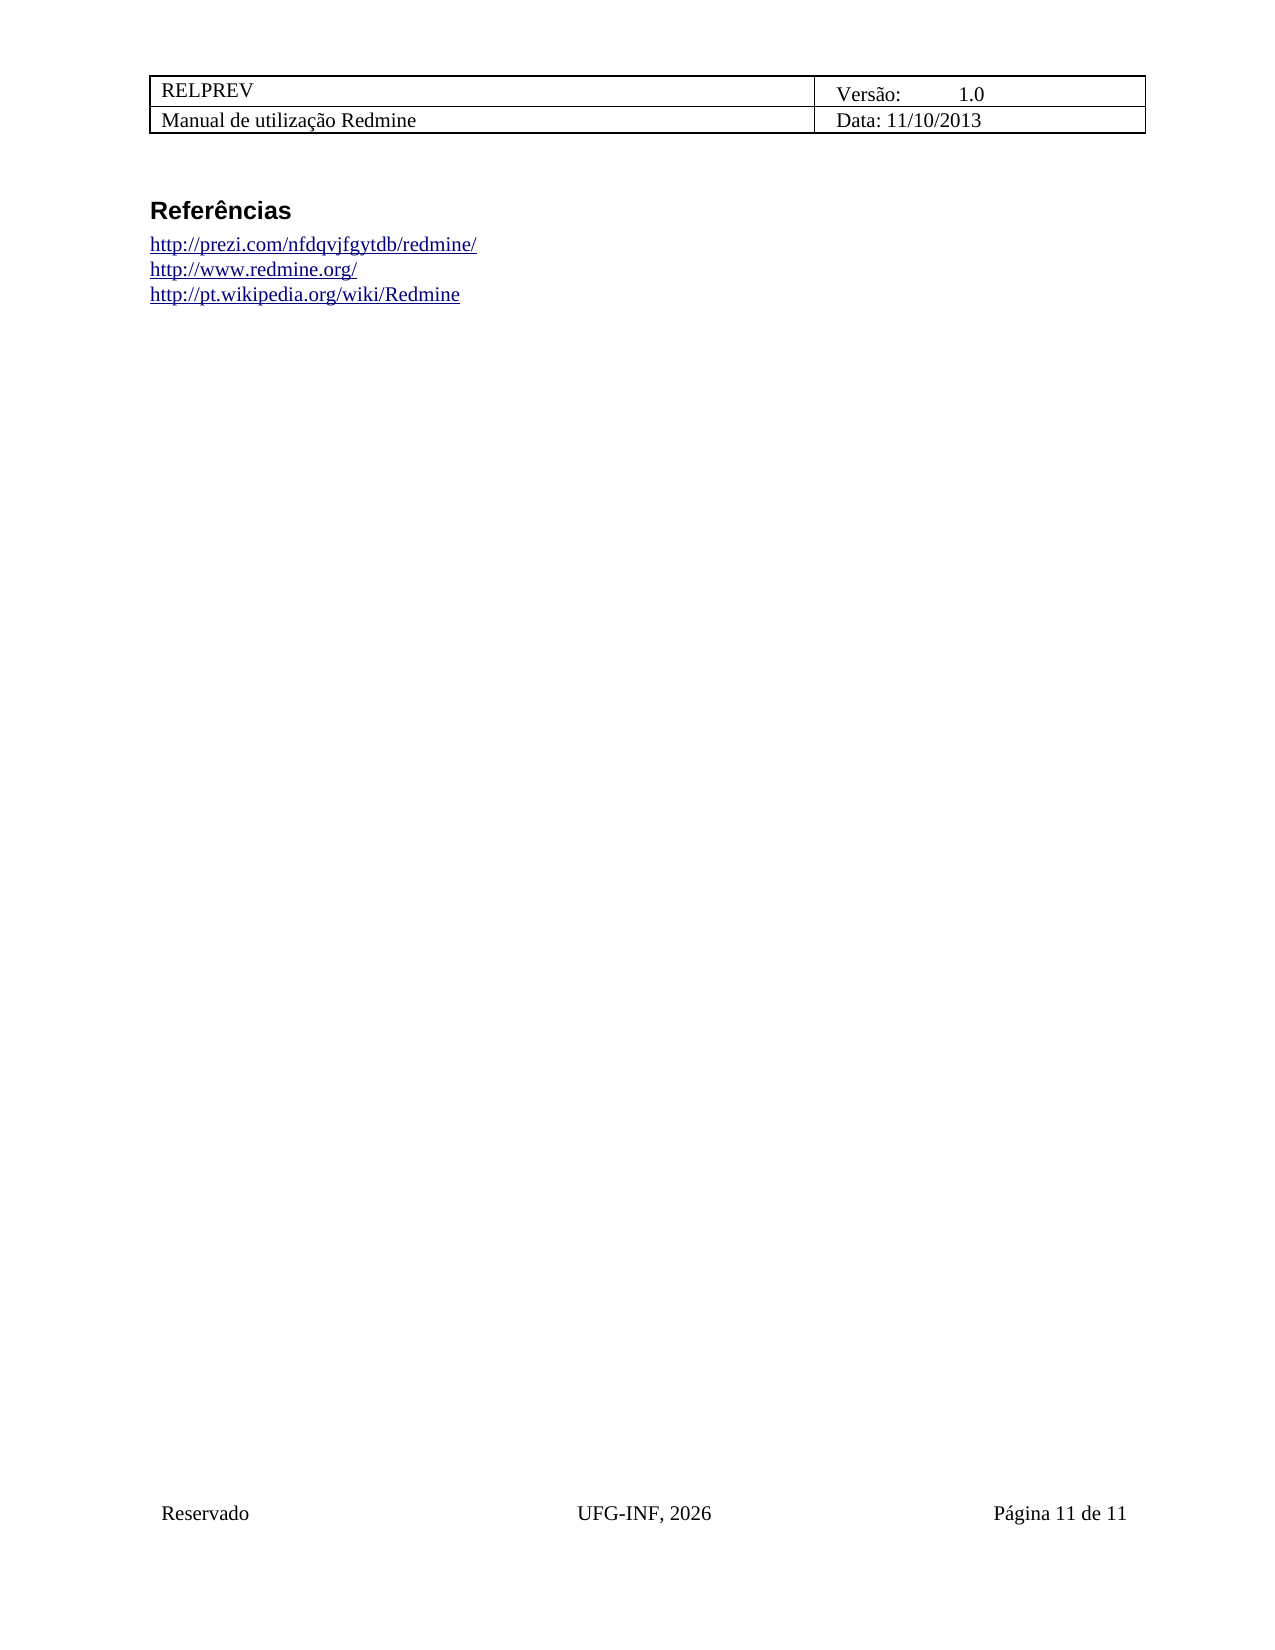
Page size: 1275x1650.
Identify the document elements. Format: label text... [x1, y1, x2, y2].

text http://prezi.com/nfdqvjfgytdb/redmine/ [150, 231, 1125, 256]
text http://www.redmine.org/ [150, 256, 1125, 281]
subtitle Referências [150, 196, 1125, 225]
text http://pt.wikipedia.org/wiki/Redmine [150, 281, 1125, 306]
